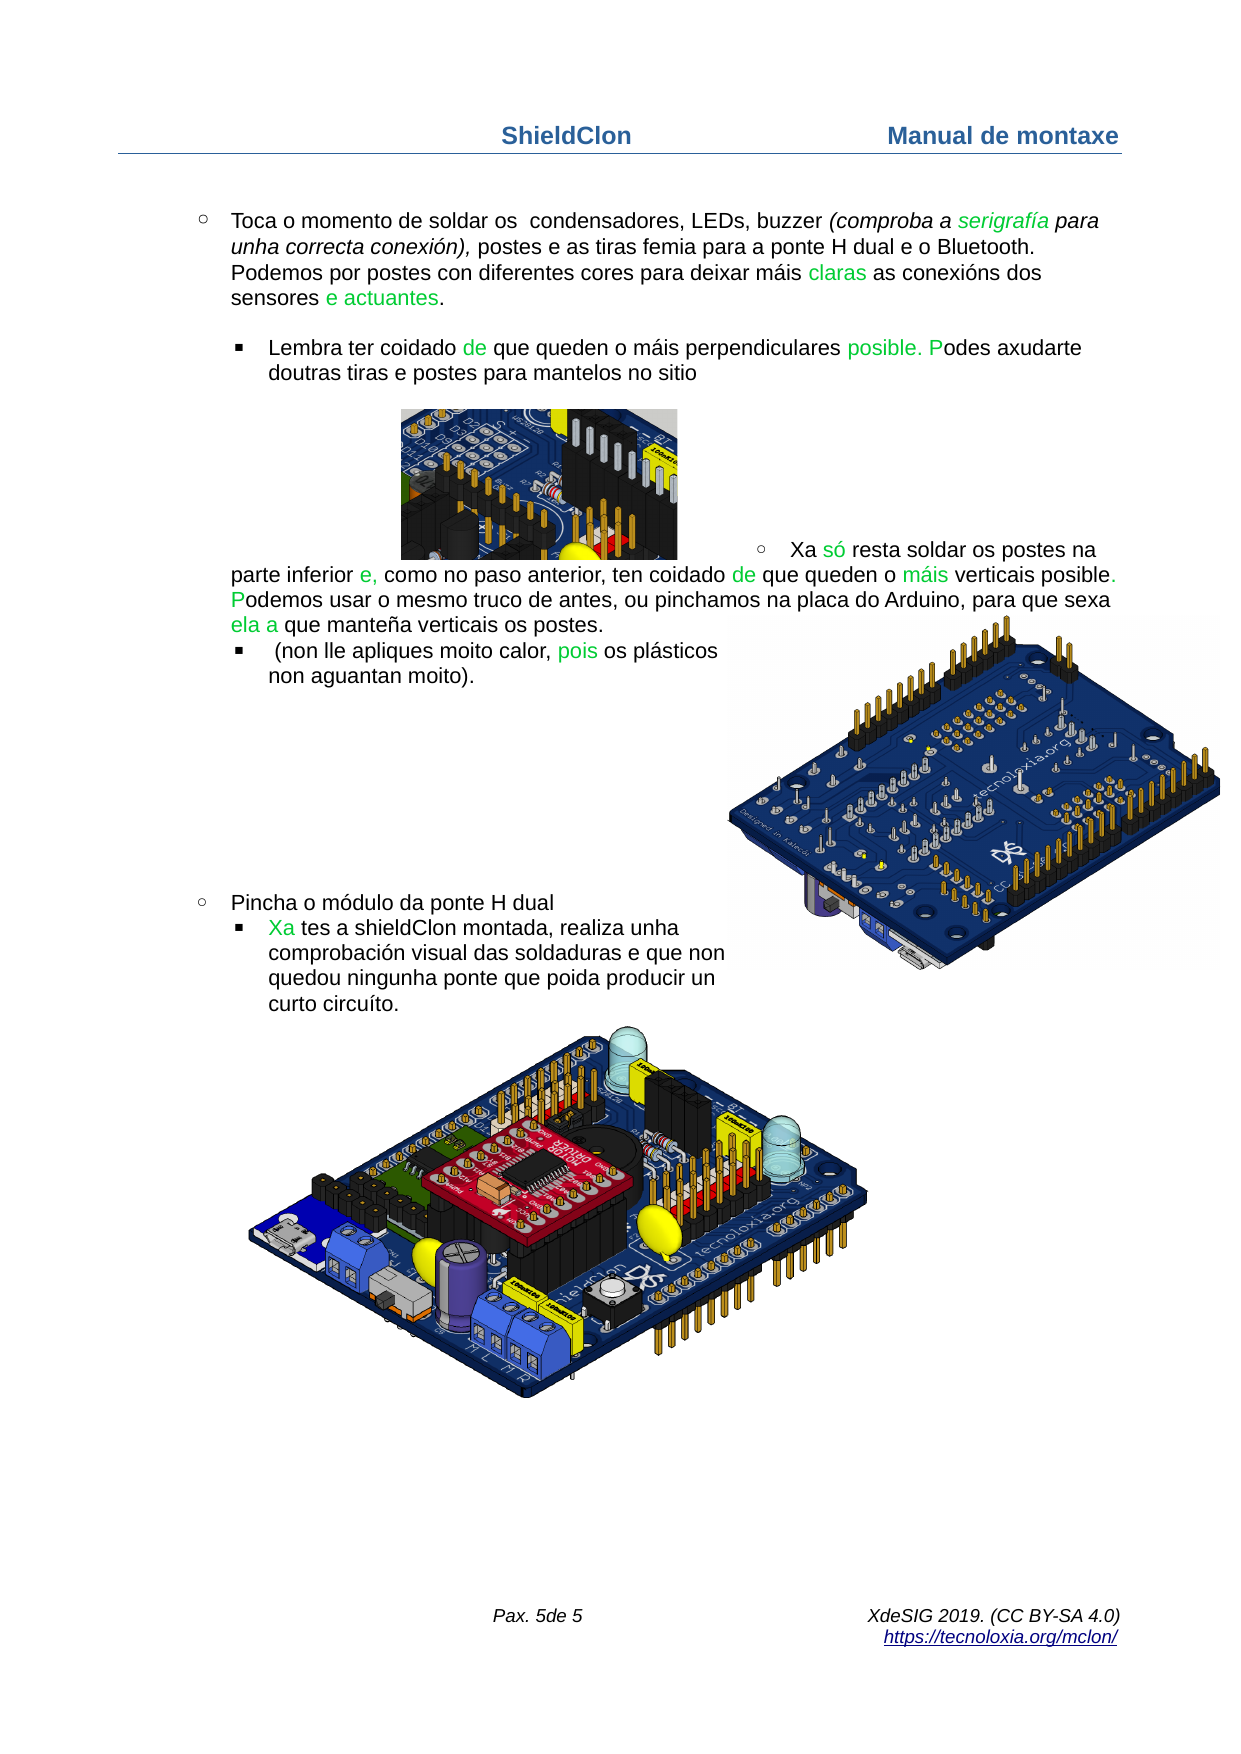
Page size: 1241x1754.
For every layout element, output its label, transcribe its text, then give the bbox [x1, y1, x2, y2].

list Lembra ter coidado de que queden o máis perpendiculares posible. Podes axudarte doutras tiras e postes para mantelos no sitio [231, 335, 1122, 385]
list Xa tes a shieldClon montada, realiza unha comprobación visual das soldaduras e que non quedou ningunha ponte que poida producir un curto circuíto. [231, 915, 1122, 1016]
list Xa só resta soldar os postes na parte inferior e, como no paso anterior, ten coidado de que queden o máis verticais posible. Podemos usar o mesmo truco de antes, ou pinchamos na placa do Arduino, para que sexa ela a que manteña verticais os postes. [193, 537, 1122, 637]
picture [401, 409, 678, 560]
list (non lle apliques moito calor, pois os plásticos non aguantan moito). [231, 637, 727, 688]
list Toca o momento de soldar os condensadores, LEDs, buzzer (comproba a serigrafía para unha correcta conexión), postes e as tiras femia para a ponte H dual e o Bluetooth. Podemos por postes con diferentes cores para deixar máis claras as conexións dos sensores e actuantes. [193, 208, 1122, 310]
list Pincha o módulo da ponte H dual [193, 889, 727, 915]
picture [727, 615, 1221, 970]
picture [248, 1026, 869, 1398]
